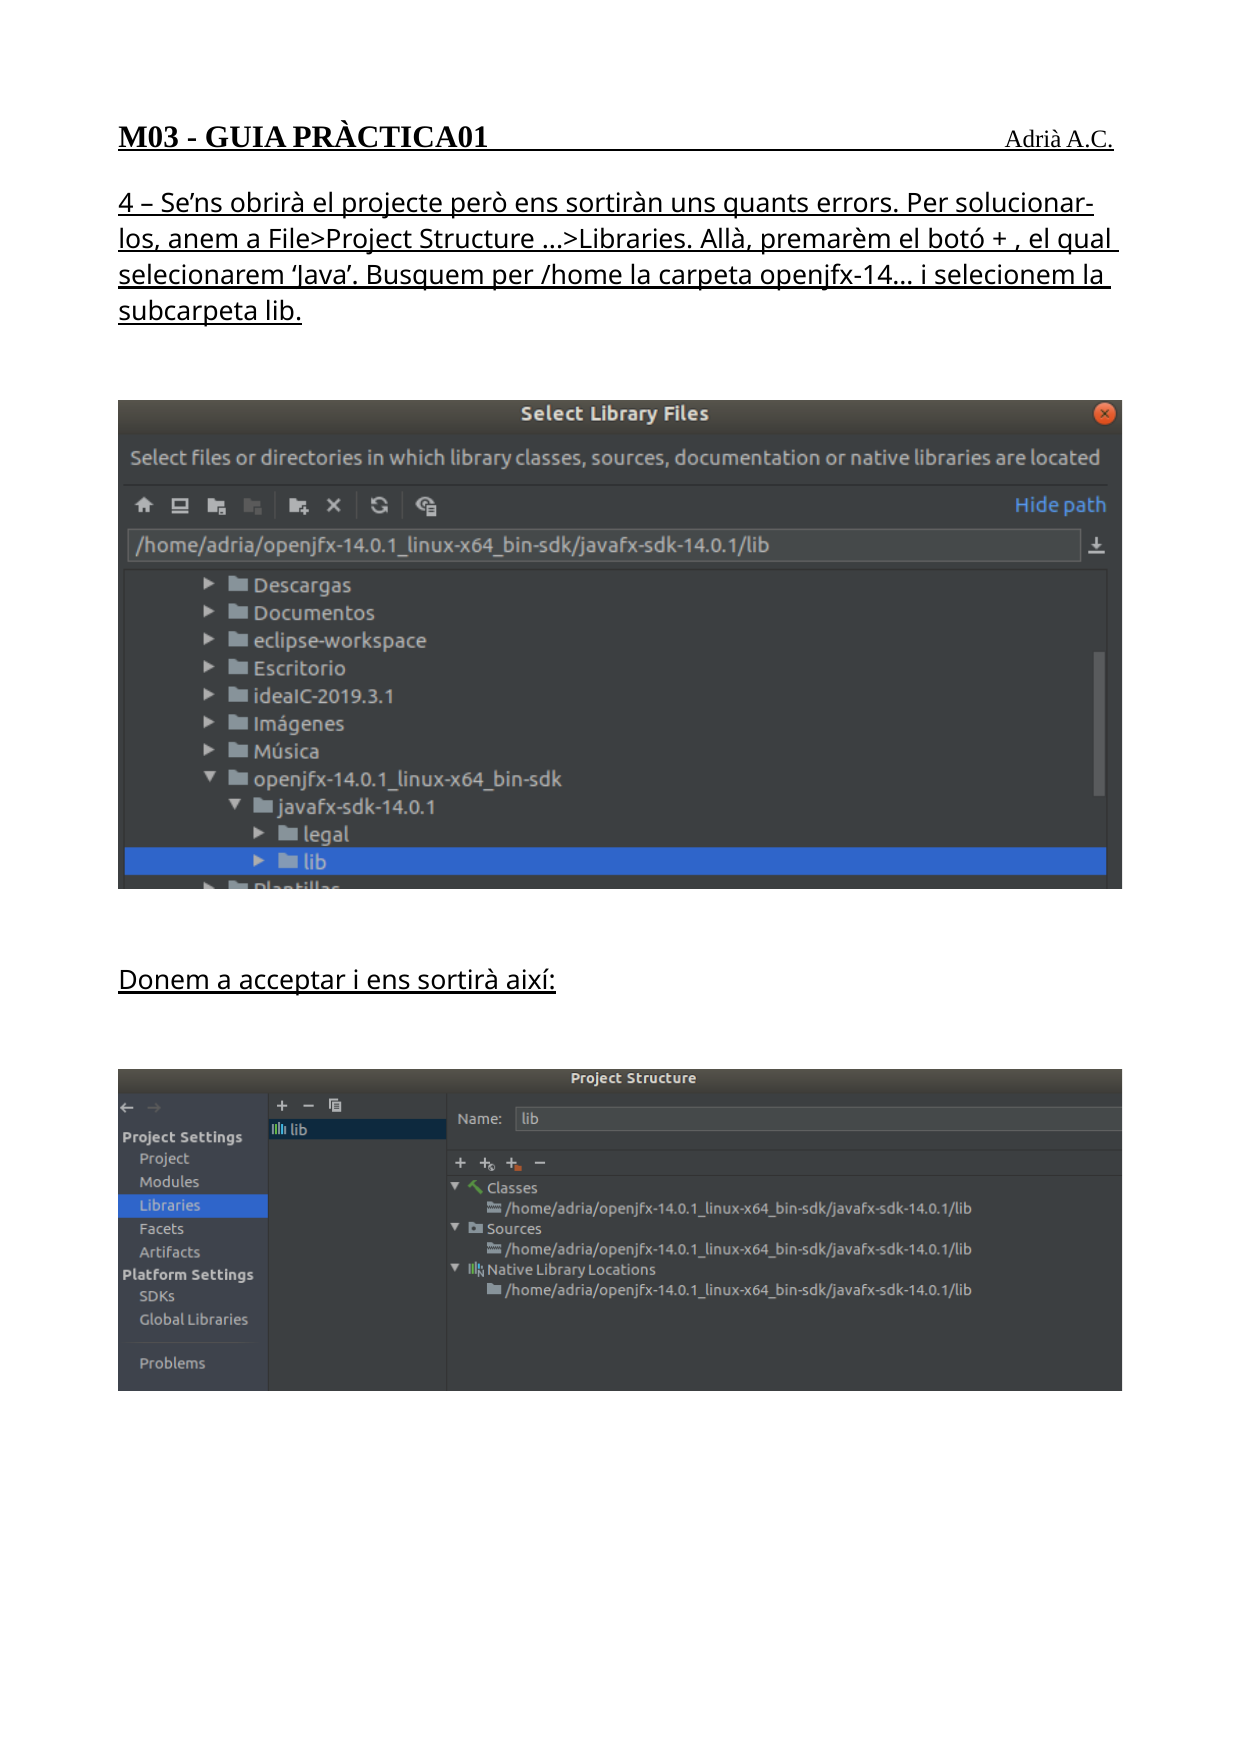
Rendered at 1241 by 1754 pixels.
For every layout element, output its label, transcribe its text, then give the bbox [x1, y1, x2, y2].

text Donem a acceptar i ens sortirà així: [118, 961, 1122, 997]
text 4 – Se’ns obrirà el projecte però ens sortiràn uns quants errors. Per solucionar-los, anem a File>Project Structure ...>Libraries. Allà, premarèm el botó + , el qual selecionarem ‘Java’. Busquem per /home la carpeta openjfx-14… i selecionem la subcarpeta lib. [118, 183, 1122, 328]
picture [118, 400, 1123, 889]
picture [118, 1069, 1123, 1391]
